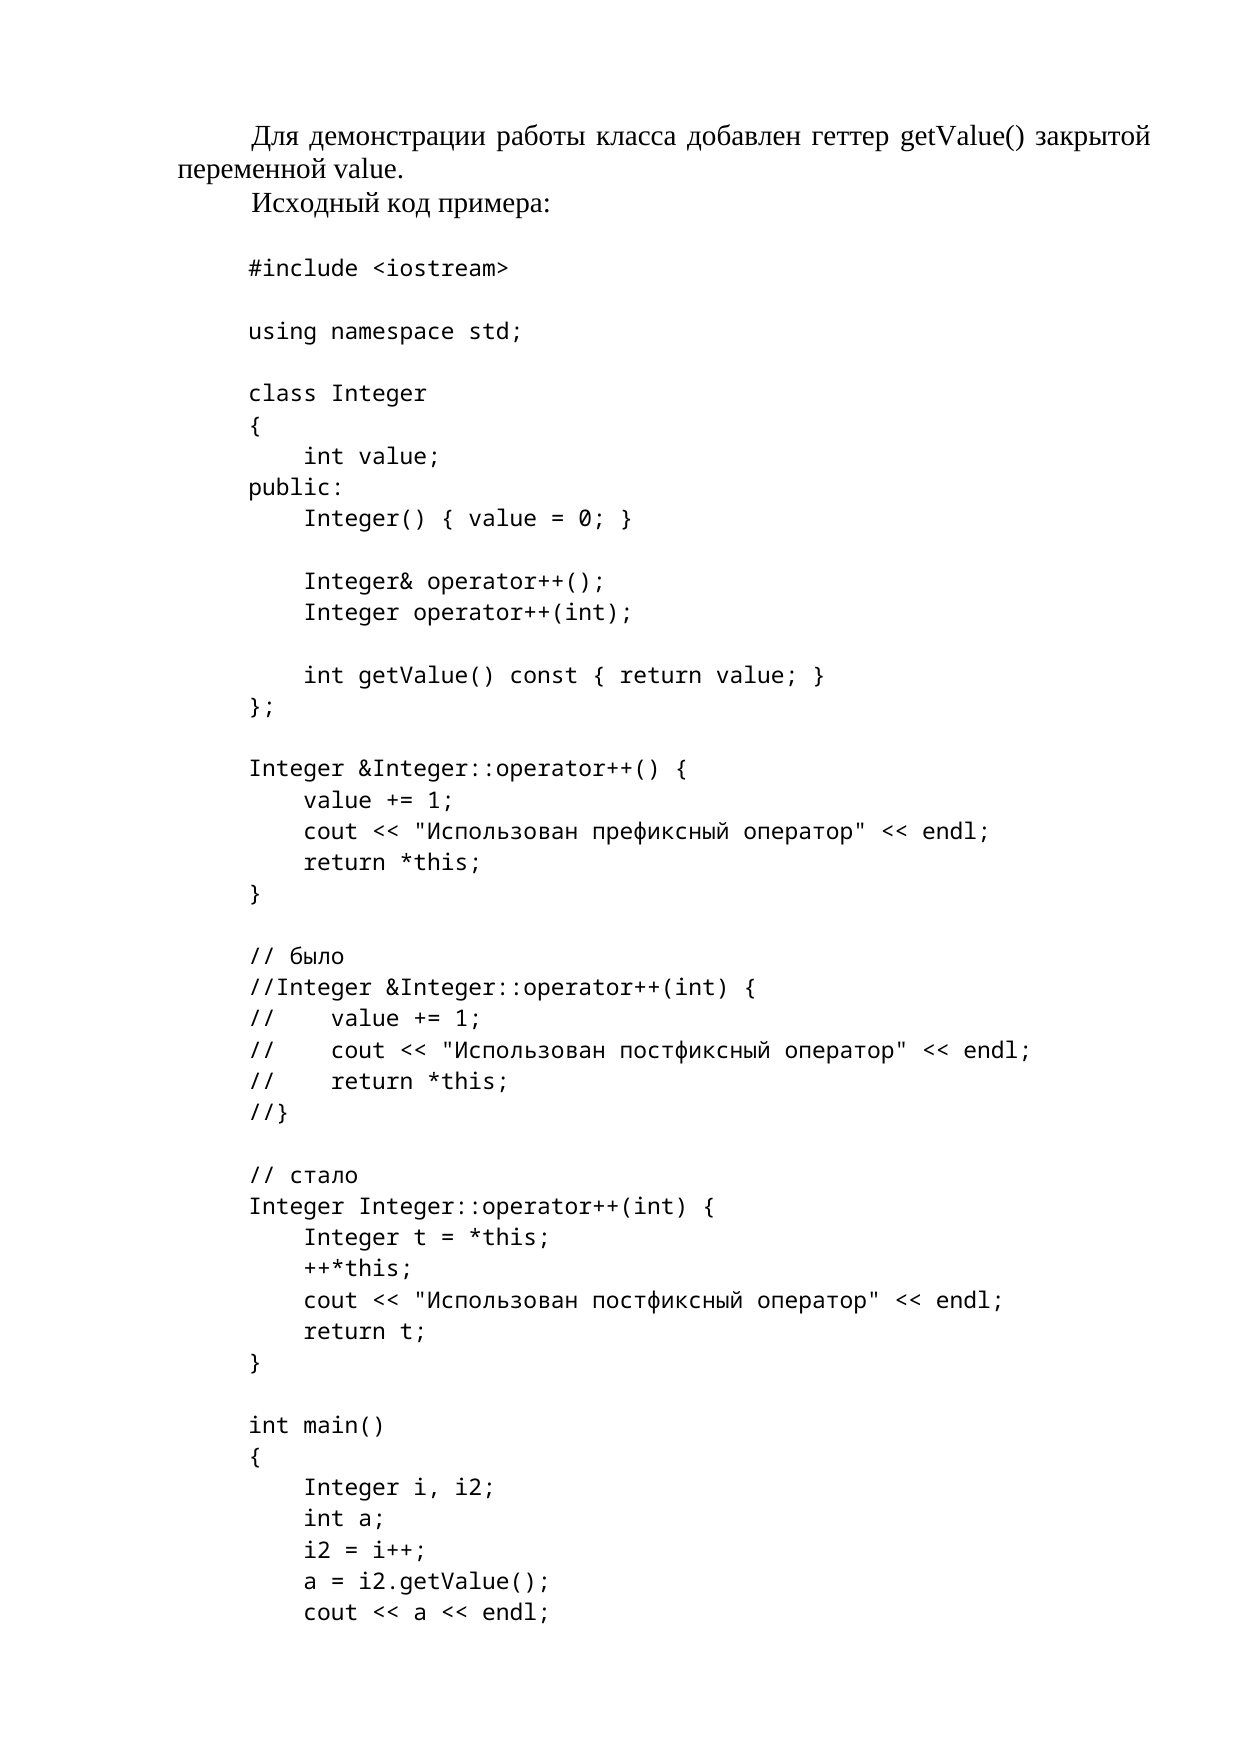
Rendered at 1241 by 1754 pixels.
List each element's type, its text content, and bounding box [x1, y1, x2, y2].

text int getValue() const { return value; } [248, 658, 1152, 690]
text //} [248, 1096, 1152, 1127]
text int a; [248, 1502, 1152, 1533]
text // value += 1; [248, 1002, 1152, 1033]
text return *this; [248, 846, 1152, 877]
text } [248, 877, 1152, 908]
text // было [248, 940, 1152, 971]
text Integer t = *this; [248, 1221, 1152, 1252]
text Integer operator++(int); [248, 596, 1152, 627]
text Integer Integer::operator++(int) { [248, 1190, 1152, 1221]
text }; [248, 690, 1152, 721]
text cout << "Использован префиксный оператор" << endl; [248, 815, 1152, 846]
text Integer &Integer::operator++() { [248, 752, 1152, 783]
text // стало [248, 1158, 1152, 1190]
text Integer& operator++(); [248, 565, 1152, 596]
text int value; [248, 440, 1152, 471]
text Для демонстрации работы класса добавлен геттер getValue() закрытой переменной value. [177, 118, 1152, 185]
text i2 = i++; [248, 1533, 1152, 1565]
text return t; [248, 1315, 1152, 1346]
text class Integer [248, 377, 1152, 408]
text { [248, 1440, 1152, 1471]
text Исходный код примера: [177, 185, 1152, 219]
text cout << "Использован постфиксный оператор" << endl; [248, 1283, 1152, 1315]
text //Integer &Integer::operator++(int) { [248, 971, 1152, 1002]
text int main() [248, 1408, 1152, 1440]
text a = i2.getValue(); [248, 1565, 1152, 1596]
text // cout << "Использован постфиксный оператор" << endl; [248, 1033, 1152, 1065]
text ++*this; [248, 1252, 1152, 1283]
text #include <iostream> [248, 252, 1152, 283]
text using namespace std; [248, 315, 1152, 346]
text { [248, 408, 1152, 440]
text // return *this; [248, 1065, 1152, 1096]
text Integer() { value = 0; } [248, 502, 1152, 533]
text cout << a << endl; [248, 1596, 1152, 1627]
text public: [248, 471, 1152, 502]
text Integer i, i2; [248, 1471, 1152, 1502]
text } [248, 1346, 1152, 1377]
text value += 1; [248, 783, 1152, 815]
